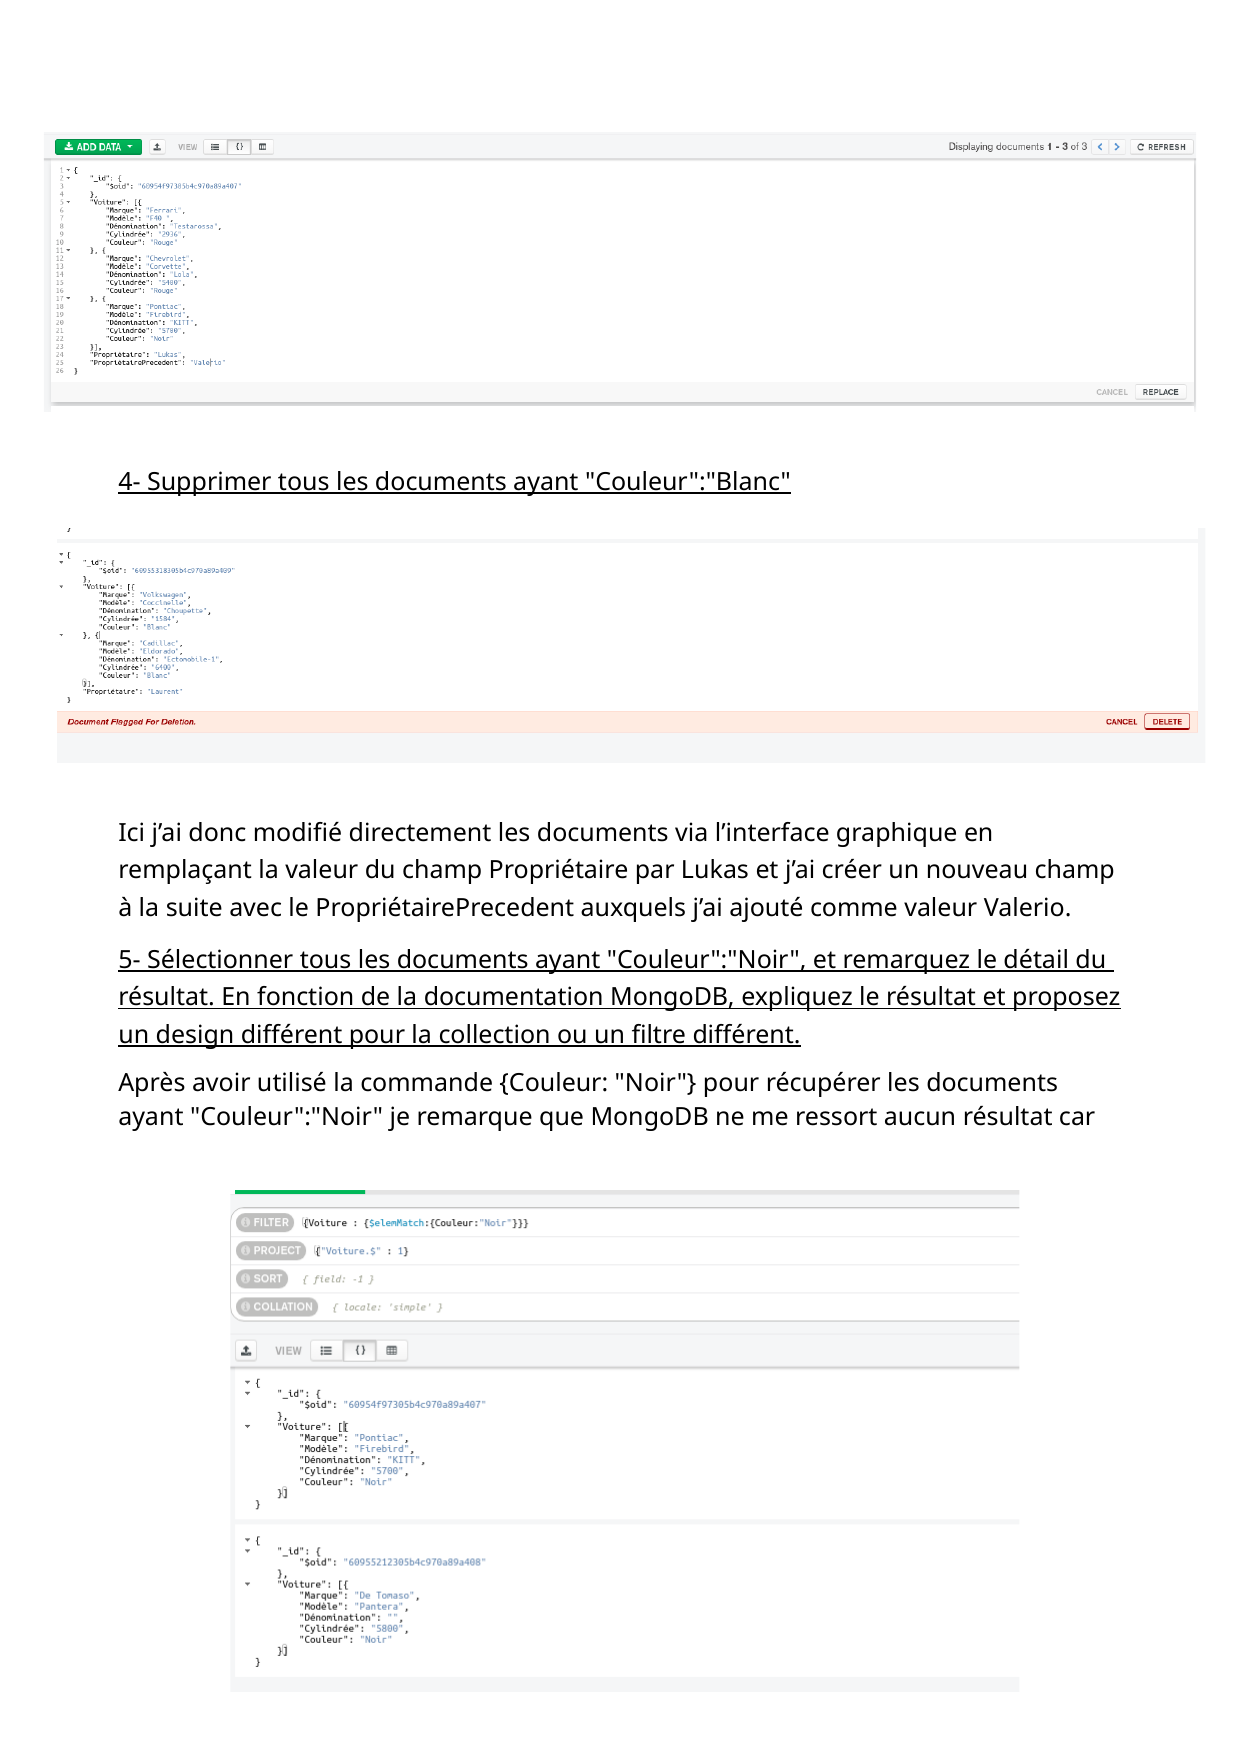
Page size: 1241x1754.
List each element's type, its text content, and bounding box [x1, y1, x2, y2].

text Ici j’ai donc modifié directement les documents via l’interface graphique en remplaçant la valeur du champ Propriétaire par Lukas et j’ai créer un nouveau champ à la suite avec le PropriétairePrecedent auxquels j’ai ajouté comme valeur Valerio. [118, 811, 1122, 923]
text Après avoir utilisé la commande {Couleur: "Noir"} pour récupérer les documents ayant "Couleur":"Noir" je remarque que MongoDB ne me ressort aucun résultat car [118, 1065, 1122, 1133]
text 5- Sélectionner tous les documents ayant "Couleur":"Noir", et remarquez le détail du résultat. En fonction de la documentation MongoDB, expliquez le résultat et proposez un design différent pour la collection ou un filtre différent. [118, 938, 1122, 1050]
text 4- Supprimer tous les documents ayant "Couleur":"Blanc" [118, 460, 1122, 497]
picture [43, 132, 1197, 412]
picture [57, 528, 1206, 763]
picture [230, 1184, 1020, 1692]
